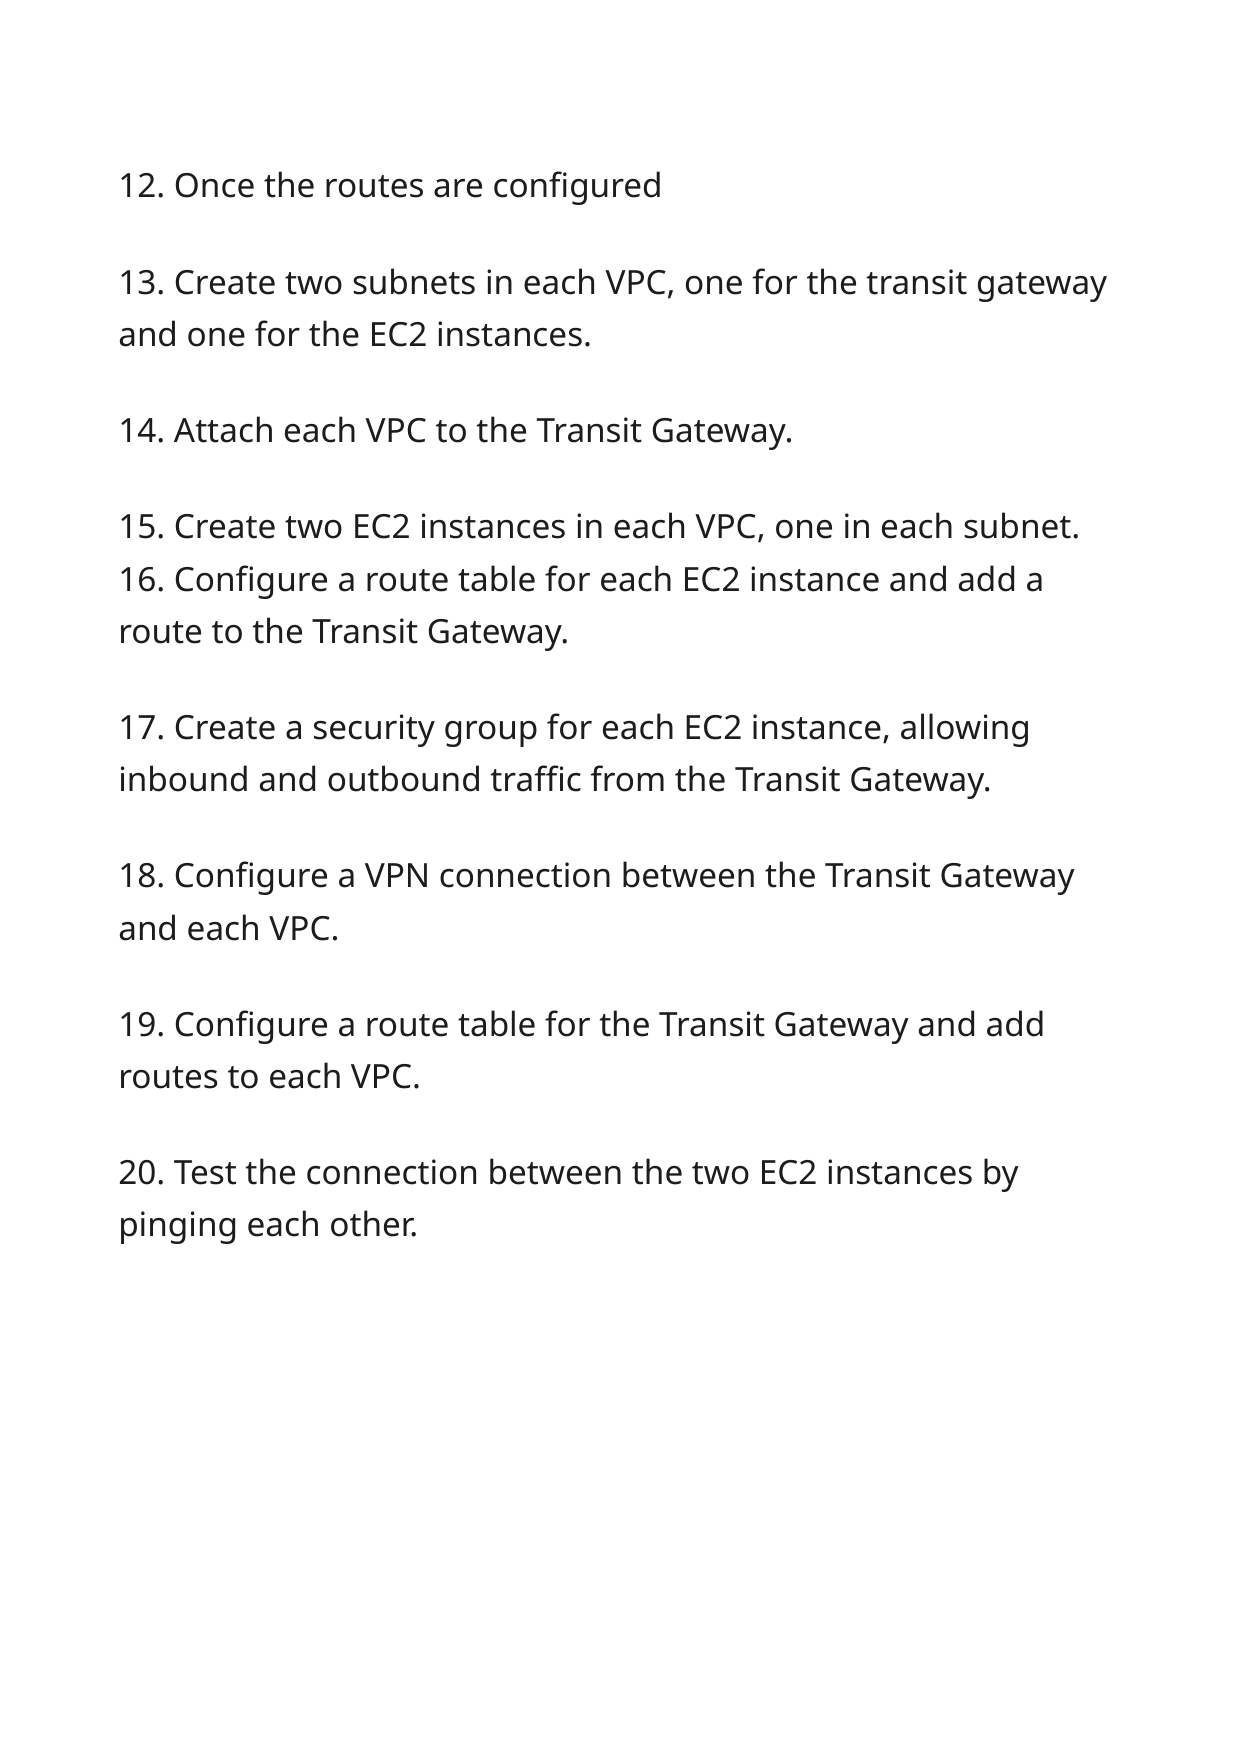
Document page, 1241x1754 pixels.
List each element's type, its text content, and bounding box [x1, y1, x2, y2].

text 14. Attach each VPC to the Transit Gateway. [118, 407, 1122, 452]
text 18. Configure a VPN connection between the Transit Gateway and each VPC. [118, 852, 1122, 950]
text 12. Once the routes are configured [118, 162, 1122, 208]
text 20. Test the connection between the two EC2 instances by pinging each other. [118, 1149, 1122, 1247]
text 17. Create a security group for each EC2 instance, allowing inbound and outbound traffic from the Transit Gateway. [118, 704, 1122, 801]
text 19. Configure a route table for the Transit Gateway and add routes to each VPC. [118, 1001, 1122, 1098]
text 15. Create two EC2 instances in each VPC, one in each subnet. [118, 503, 1122, 548]
text 13. Create two subnets in each VPC, one for the transit gateway and one for the EC2 instances. [118, 258, 1122, 356]
text 16. Configure a route table for each EC2 instance and add a route to the Transit Gateway. [118, 555, 1122, 653]
